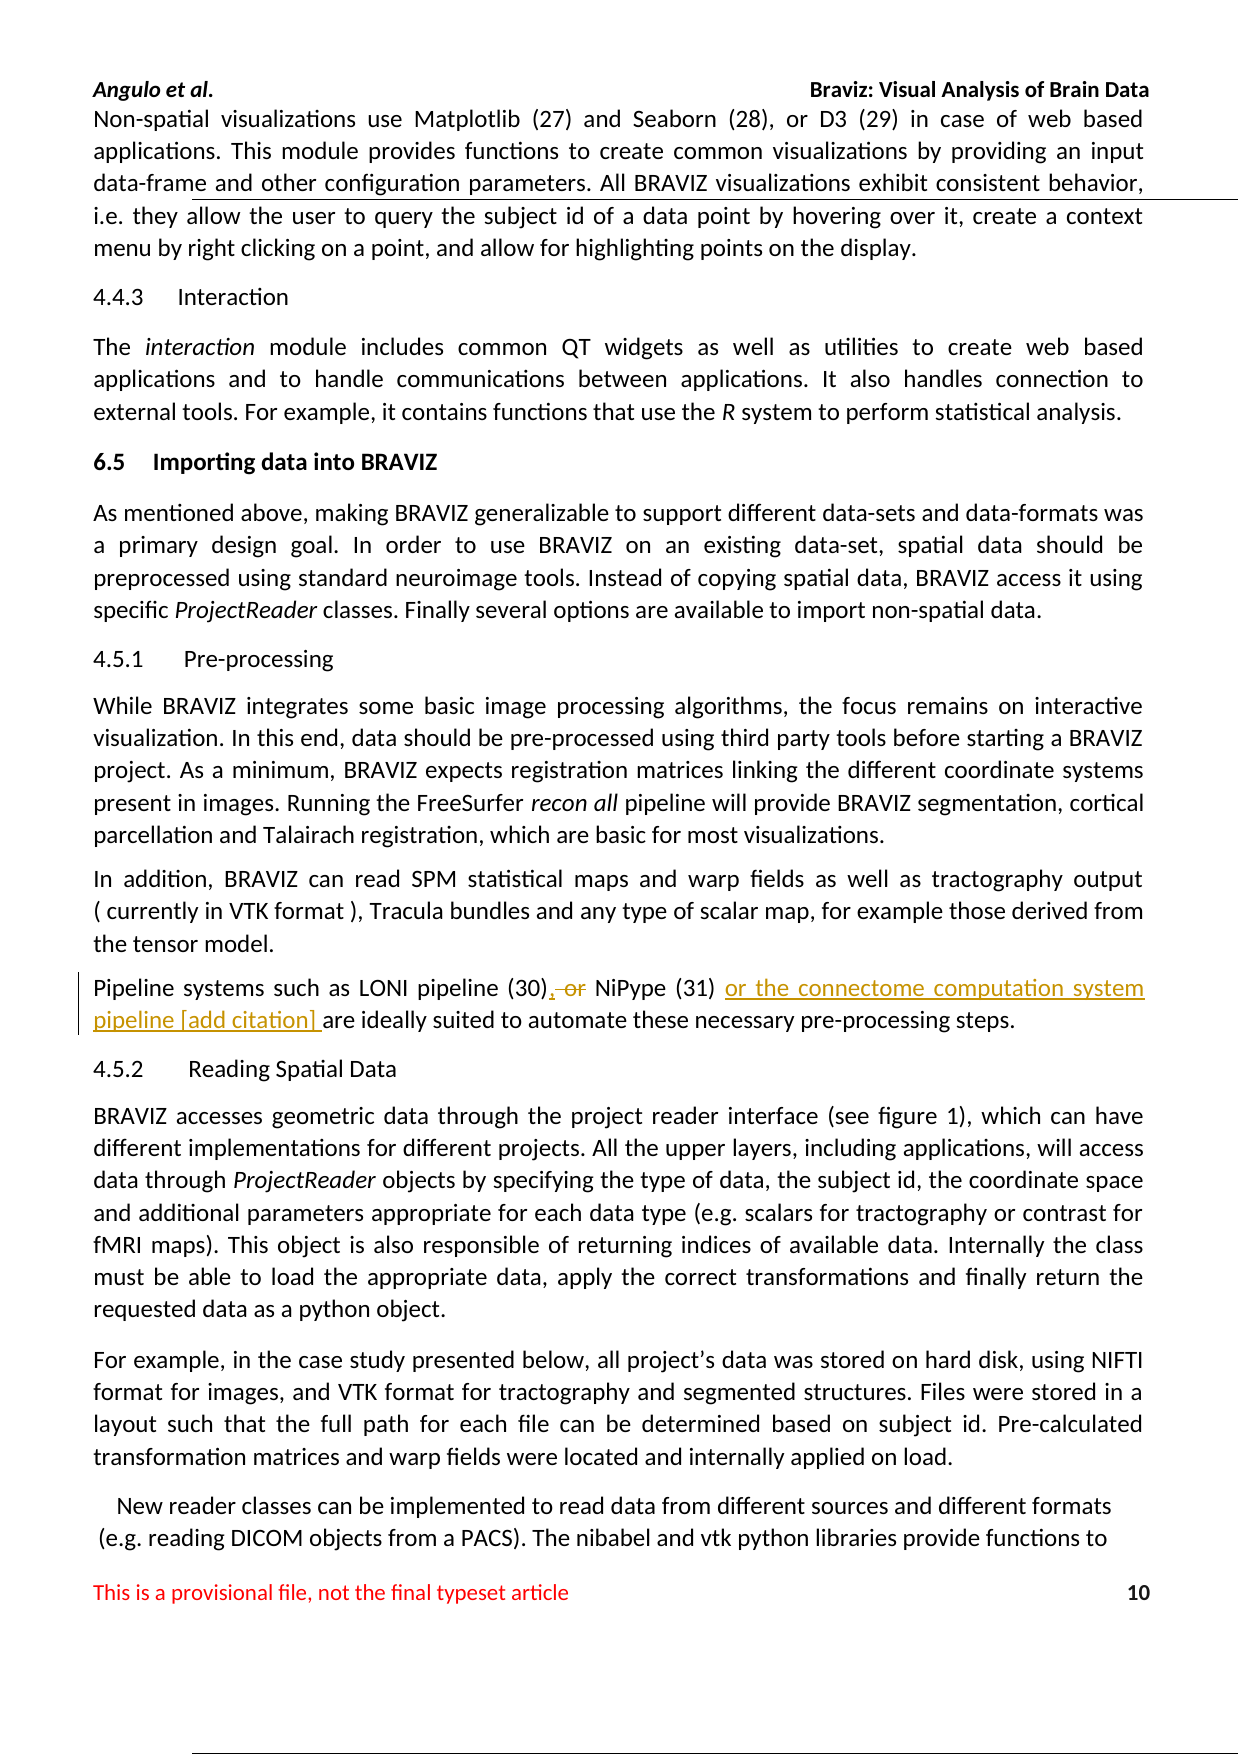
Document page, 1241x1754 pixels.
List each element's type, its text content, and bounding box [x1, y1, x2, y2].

text While BRAVIZ integrates some basic image processing algorithms, the focus remains on interactive visualization. In this end, data should be pre-processed using third party tools before starting a BRAVIZ project. As a minimum, BRAVIZ expects registration matrices linking the different coordinate systems present in images. Running the FreeSurfer recon all pipeline will provide BRAVIZ segmentation, cortical parcellation and Talairach registration, which are basic for most visualizations. [93, 690, 1145, 850]
subtitle Importing data into BRAVIZ [93, 446, 1150, 477]
text For example, in the case study presented below, all project’s data was stored on hard disk, using NIFTI format for images, and VTK format for tractography and segmented structures. Files were stored in a layout such that the full path for each file can be determined based on subject id. Pre-calculated transformation matrices and warp fields were located and internally applied on load. [93, 1344, 1145, 1471]
text 4.4.3 Interaction [93, 281, 1150, 311]
text As mentioned above, making BRAVIZ generalizable to support different data-sets and data-formats was a primary design goal. In order to use BRAVIZ on an existing data-set, spatial data should be preprocessed using standard neuroimage tools. Instead of copying spatial data, BRAVIZ access it using specific ProjectReader classes. Finally several options are available to import non-spatial data. [93, 497, 1145, 624]
text In addition, BRAVIZ can read SPM statistical maps and warp fields as well as tractography output ( currently in VTK format ), Tracula bundles and any type of scalar map, for example those derived from the tensor model. [93, 863, 1145, 958]
text 4.5.2 Reading Spatial Data [93, 1053, 1150, 1083]
text 4.5.1 Pre-processing [93, 643, 1150, 674]
text BRAVIZ accesses geometric data through the project reader interface (see figure 1), which can have different implementations for different projects. All the upper layers, including applications, will access data through ProjectReader objects by specifying the type of data, the subject id, the coordinate space and additional parameters appropriate for each data type (e.g. scalars for tractography or contrast for fMRI maps). This object is also responsible of returning indices of available data. Internally the class must be able to load the appropriate data, apply the correct transformations and finally return the requested data as a python object. [93, 1100, 1145, 1324]
text Non-spatial visualizations use Matplotlib (27) and Seaborn (28), or D3 (29) in case of web based applications. This module provides functions to create common visualizations by providing an input data-frame and other configuration parameters. All BRAVIZ visualizations exhibit consistent behavior, i.e. they allow the user to query the subject id of a data point by hovering over it, create a context menu by right clicking on a point, and allow for highlighting points on the display. [93, 103, 1145, 263]
text New reader classes can be implemented to read data from different sources and different formats (e.g. reading DICOM objects from a PACS). The nibabel and vtk python libraries provide functions to [98, 1490, 1150, 1552]
text The interaction module includes common QT widgets as well as utilities to create web based applications and to handle communications between applications. It also handles connection to external tools. For example, it contains functions that use the R system to perform statistical analysis. [93, 331, 1145, 426]
text Pipeline systems such as LONI pipeline (30), NiPype (31) or the connectome computation system pipeline [add citation] are ideally suited to automate these necessary pre-processing steps. [93, 972, 1145, 1035]
